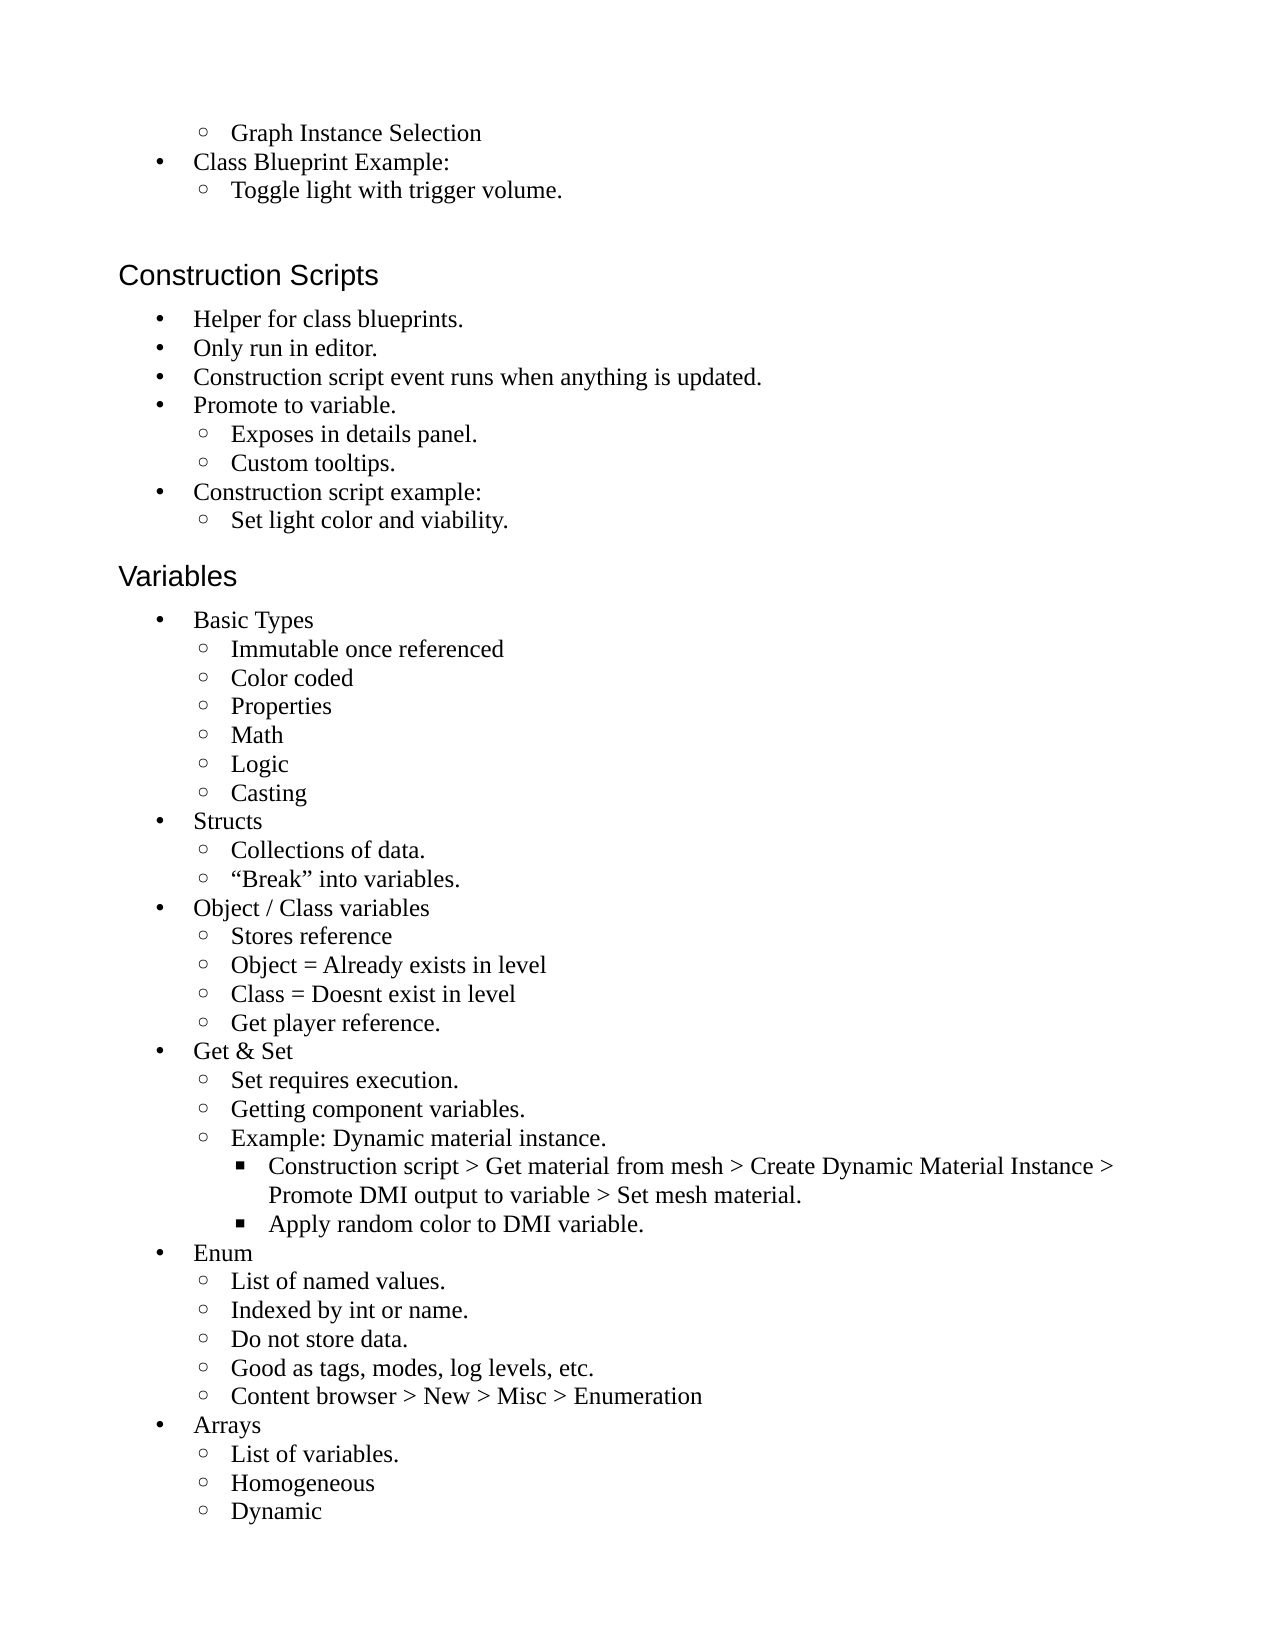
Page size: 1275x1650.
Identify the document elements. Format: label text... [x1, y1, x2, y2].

list Dynamic [193, 1496, 1157, 1525]
list Basic Types [156, 605, 1157, 634]
list Immutable once referenced [193, 634, 1157, 663]
list Getting component variables. [193, 1094, 1157, 1123]
list Construction script example: [156, 477, 1157, 505]
list List of named values. [193, 1266, 1157, 1295]
list Collections of data. [193, 835, 1157, 864]
list Apply random color to DMI variable. [231, 1209, 1157, 1238]
subtitle Variables [118, 559, 1157, 593]
list Color coded [193, 663, 1157, 691]
list Construction script event runs when anything is updated. [156, 362, 1157, 390]
list “Break” into variables. [193, 864, 1157, 893]
list Get player reference. [193, 1008, 1157, 1036]
list Object / Class variables [156, 893, 1157, 921]
list Class = Doesnt exist in level [193, 979, 1157, 1008]
list Object = Already exists in level [193, 950, 1157, 979]
list Promote to variable. [156, 390, 1157, 419]
list Math [193, 720, 1157, 749]
list Set light color and viability. [193, 505, 1157, 534]
list Custom tooltips. [193, 448, 1157, 477]
list Content browser > New > Misc > Enumeration [193, 1381, 1157, 1410]
list Properties [193, 691, 1157, 720]
list Indexed by int or name. [193, 1295, 1157, 1324]
list Set requires execution. [193, 1065, 1157, 1094]
list Only run in editor. [156, 333, 1157, 362]
list Good as tags, modes, log levels, etc. [193, 1353, 1157, 1381]
list Graph Instance Selection [193, 118, 1157, 147]
list Homogeneous [193, 1468, 1157, 1496]
list Example: Dynamic material instance. [193, 1123, 1157, 1151]
list Arrays [156, 1410, 1157, 1439]
list Stores reference [193, 921, 1157, 950]
list Casting [193, 778, 1157, 806]
list Do not store data. [193, 1324, 1157, 1353]
list List of variables. [193, 1439, 1157, 1468]
list Enum [156, 1238, 1157, 1266]
list Get & Set [156, 1036, 1157, 1065]
list Helper for class blueprints. [156, 304, 1157, 333]
list Toggle light with trigger volume. [193, 176, 1157, 204]
list Structs [156, 806, 1157, 835]
list Construction script > Get material from mesh > Create Dynamic Material Instance > Promote DMI output to variable > Set mesh material. [231, 1151, 1157, 1209]
list Class Blueprint Example: [156, 147, 1157, 176]
list Exposes in details panel. [193, 419, 1157, 448]
list Logic [193, 749, 1157, 778]
subtitle Construction Scripts [118, 258, 1157, 292]
